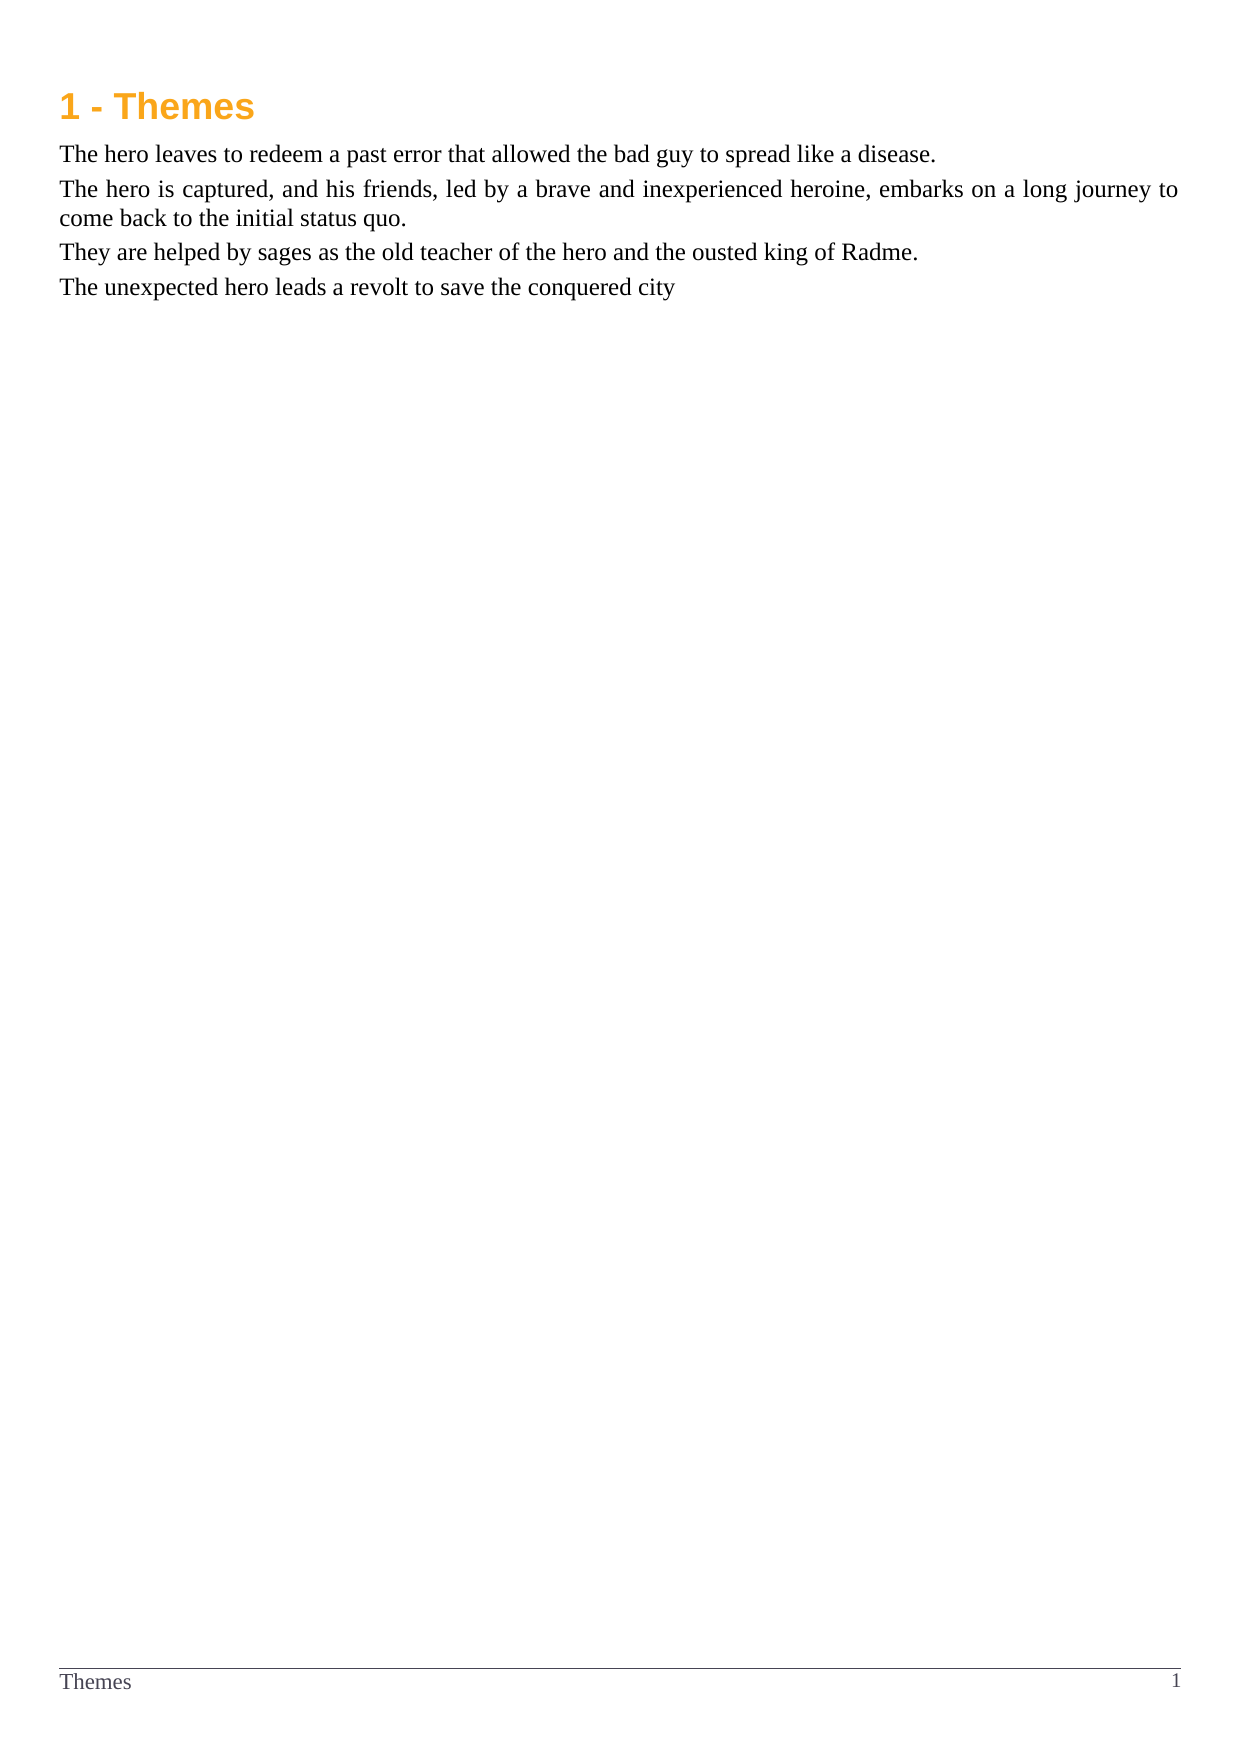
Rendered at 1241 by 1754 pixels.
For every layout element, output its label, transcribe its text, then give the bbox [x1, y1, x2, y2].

text The hero is captured, and his friends, led by a brave and inexperienced heroine, embarks on a long journey to come back to the initial status quo. [59, 174, 1181, 232]
text They are helped by sages as the old teacher of the hero and the ousted king of Radme. [59, 237, 1181, 266]
text The hero leaves to redeem a past error that allowed the bad guy to spread like a disease. [59, 139, 1181, 168]
text The unexpected hero leads a revolt to save the conquered city [59, 272, 1181, 301]
subtitle Themes [59, 84, 1181, 127]
